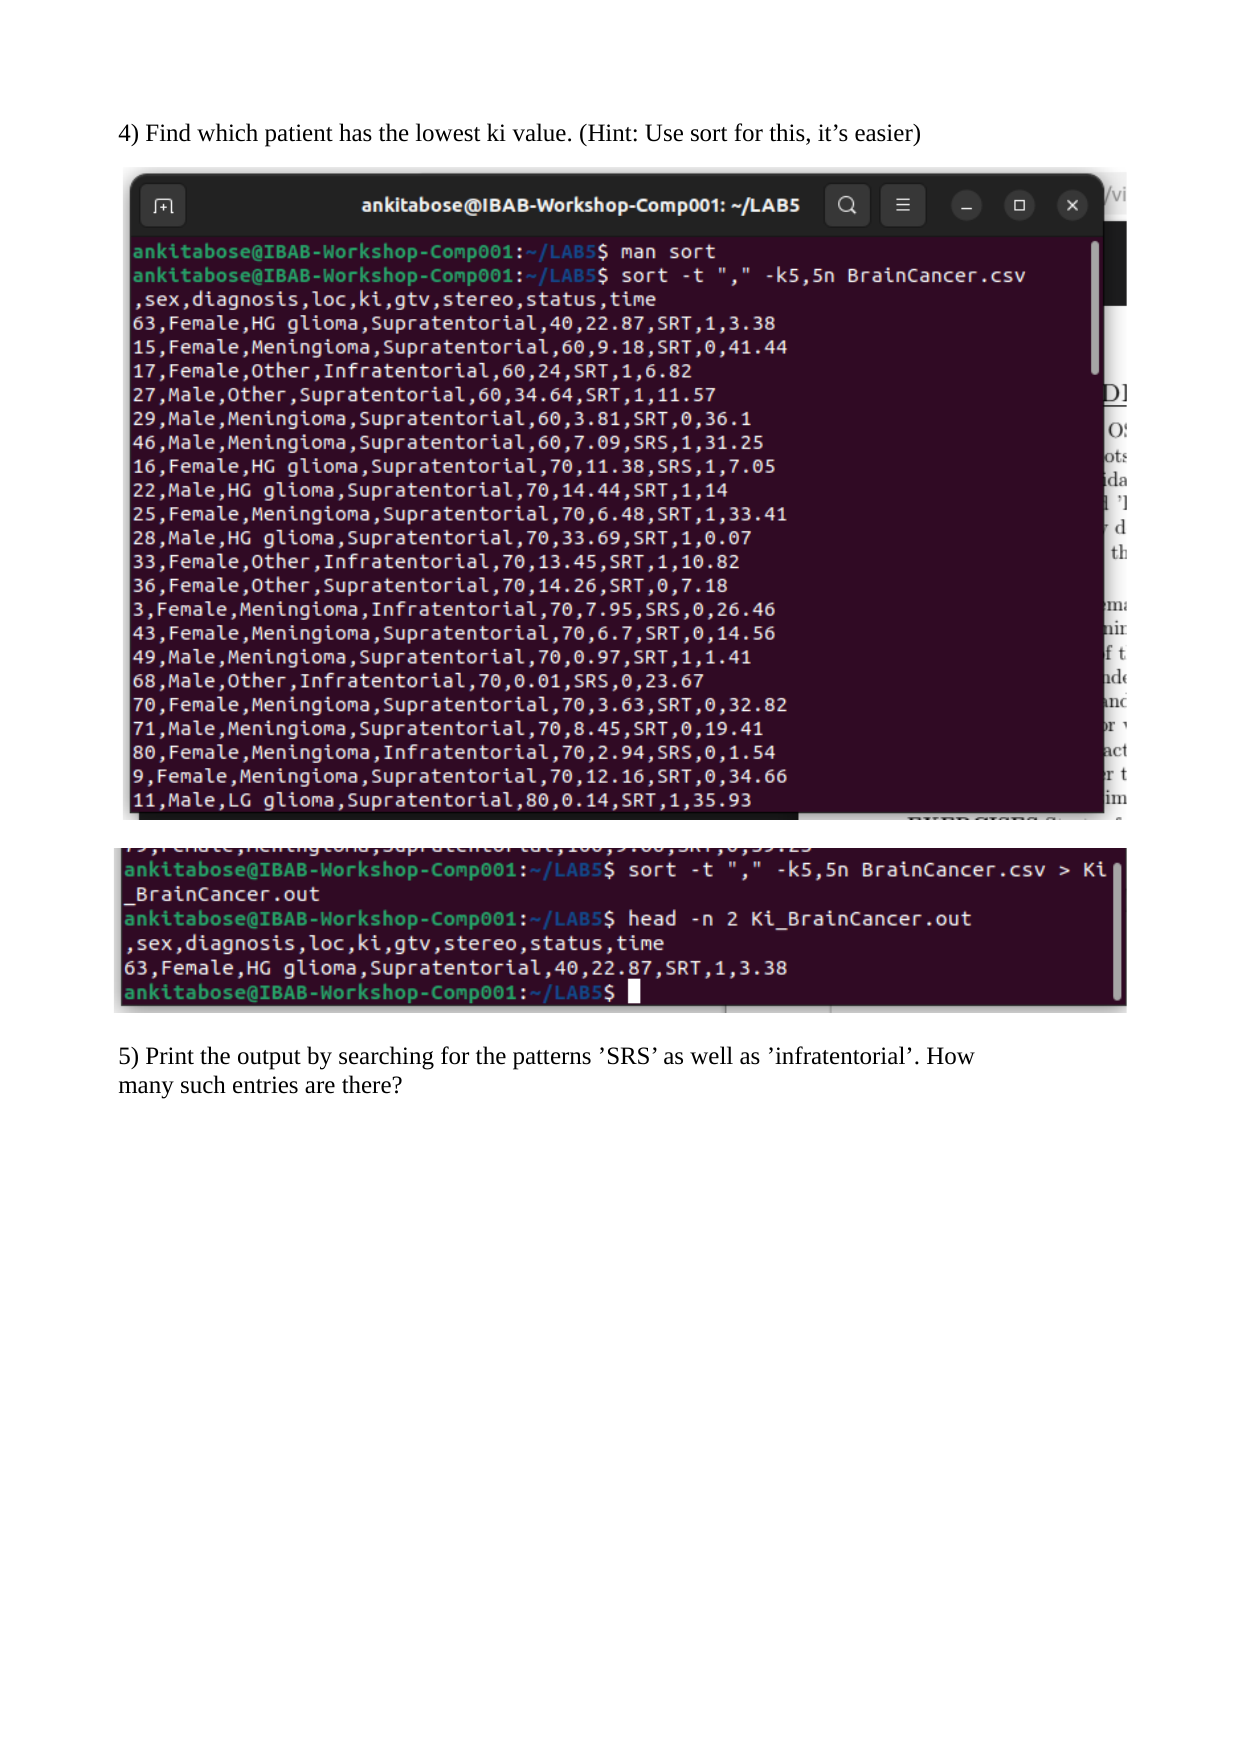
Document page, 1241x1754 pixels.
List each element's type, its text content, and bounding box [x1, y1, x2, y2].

picture [122, 167, 1127, 820]
picture [113, 848, 1127, 1013]
text many such entries are there? [118, 1070, 1122, 1098]
text 4) Find which patient has the lowest ki value. (Hint: Use sort for this, it’s easier) [118, 118, 1122, 147]
text 5) Print the output by searching for the patterns ’SRS’ as well as ’infratentorial’. How [118, 1041, 1122, 1070]
